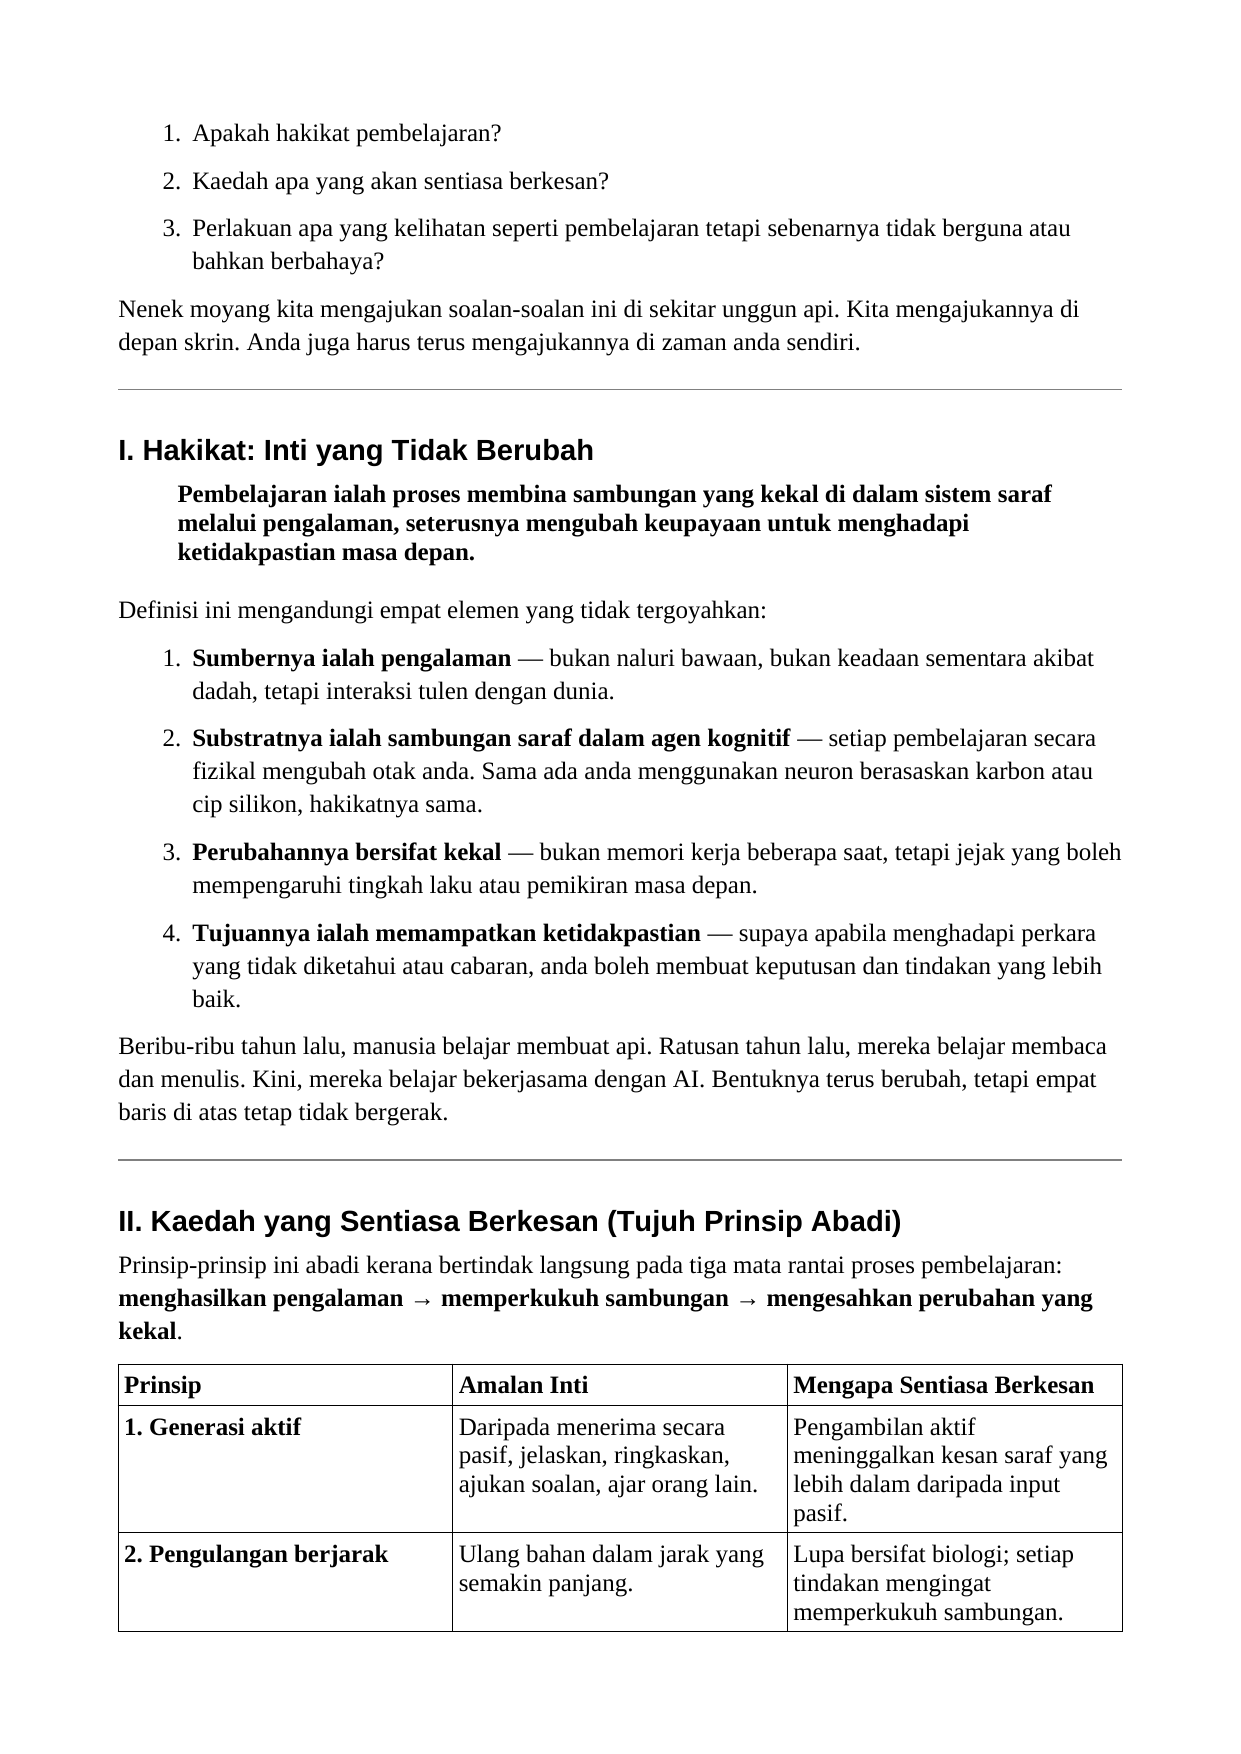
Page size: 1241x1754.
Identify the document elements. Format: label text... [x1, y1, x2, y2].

table_header Mengapa Sentiasa Berkesan [788, 1365, 1122, 1405]
list Apakah hakikat pembelajaran? [162, 118, 1122, 147]
table_cell Daripada menerima secara pasif, jelaskan, ringkaskan, ajukan soalan, ajar orang lain. [453, 1406, 787, 1532]
subtitle I. Hakikat: Inti yang Tidak Berubah [118, 433, 1122, 467]
table_cell 2. Pengulangan berjarak [119, 1533, 452, 1631]
subtitle II. Kaedah yang Sentiasa Berkesan (Tujuh Prinsip Abadi) [118, 1204, 1122, 1237]
text Prinsip-prinsip ini abadi kerana bertindak langsung pada tiga mata rantai proses pembelajaran: menghasilkan pengalaman → memperkukuh sambungan → mengesahkan perubahan yang kekal. [118, 1250, 1122, 1345]
table_header Amalan Inti [453, 1365, 787, 1405]
list Substratnya ialah sambungan saraf dalam agen kognitif — setiap pembelajaran secara fizikal mengubah otak anda. Sama ada anda menggunakan neuron berasaskan karbon atau cip silikon, hakikatnya sama. [162, 723, 1122, 818]
text Nenek moyang kita mengajukan soalan-soalan ini di sekitar unggun api. Kita mengajukannya di depan skrin. Anda juga harus terus mengajukannya di zaman anda sendiri. [118, 294, 1122, 356]
list Kaedah apa yang akan sentiasa berkesan? [162, 166, 1122, 194]
table_cell Ulang bahan dalam jarak yang semakin panjang. [453, 1533, 787, 1631]
list Perlakuan apa yang kelihatan seperti pembelajaran tetapi sebenarnya tidak berguna atau bahkan berbahaya? [162, 213, 1122, 275]
list Tujuannya ialah memampatkan ketidakpastian — supaya apabila menghadapi perkara yang tidak diketahui atau cabaran, anda boleh membuat keputusan dan tindakan yang lebih baik. [162, 918, 1122, 1012]
text Definisi ini mengandungi empat elemen yang tidak tergoyahkan: [118, 595, 1122, 624]
list Perubahannya bersifat kekal — bukan memori kerja beberapa saat, tetapi jejak yang boleh mempengaruhi tingkah laku atau pemikiran masa depan. [162, 837, 1122, 899]
table_header Prinsip [119, 1365, 452, 1405]
text Pembelajaran ialah proses membina sambungan yang kekal di dalam sistem saraf melalui pengalaman, seterusnya mengubah keupayaan untuk menghadapi ketidakpastian masa depan. [177, 479, 1063, 566]
table_cell Lupa bersifat biologi; setiap tindakan mengingat memperkukuh sambungan. [788, 1533, 1122, 1631]
table_cell 1. Generasi aktif [119, 1406, 452, 1532]
text Beribu-ribu tahun lalu, manusia belajar membuat api. Ratusan tahun lalu, mereka belajar membaca dan menulis. Kini, mereka belajar bekerjasama dengan AI. Bentuknya terus berubah, tetapi empat baris di atas tetap tidak bergerak. [118, 1031, 1122, 1126]
table_cell Pengambilan aktif meninggalkan kesan saraf yang lebih dalam daripada input pasif. [788, 1406, 1122, 1532]
list Sumbernya ialah pengalaman — bukan naluri bawaan, bukan keadaan sementara akibat dadah, tetapi interaksi tulen dengan dunia. [162, 643, 1122, 704]
